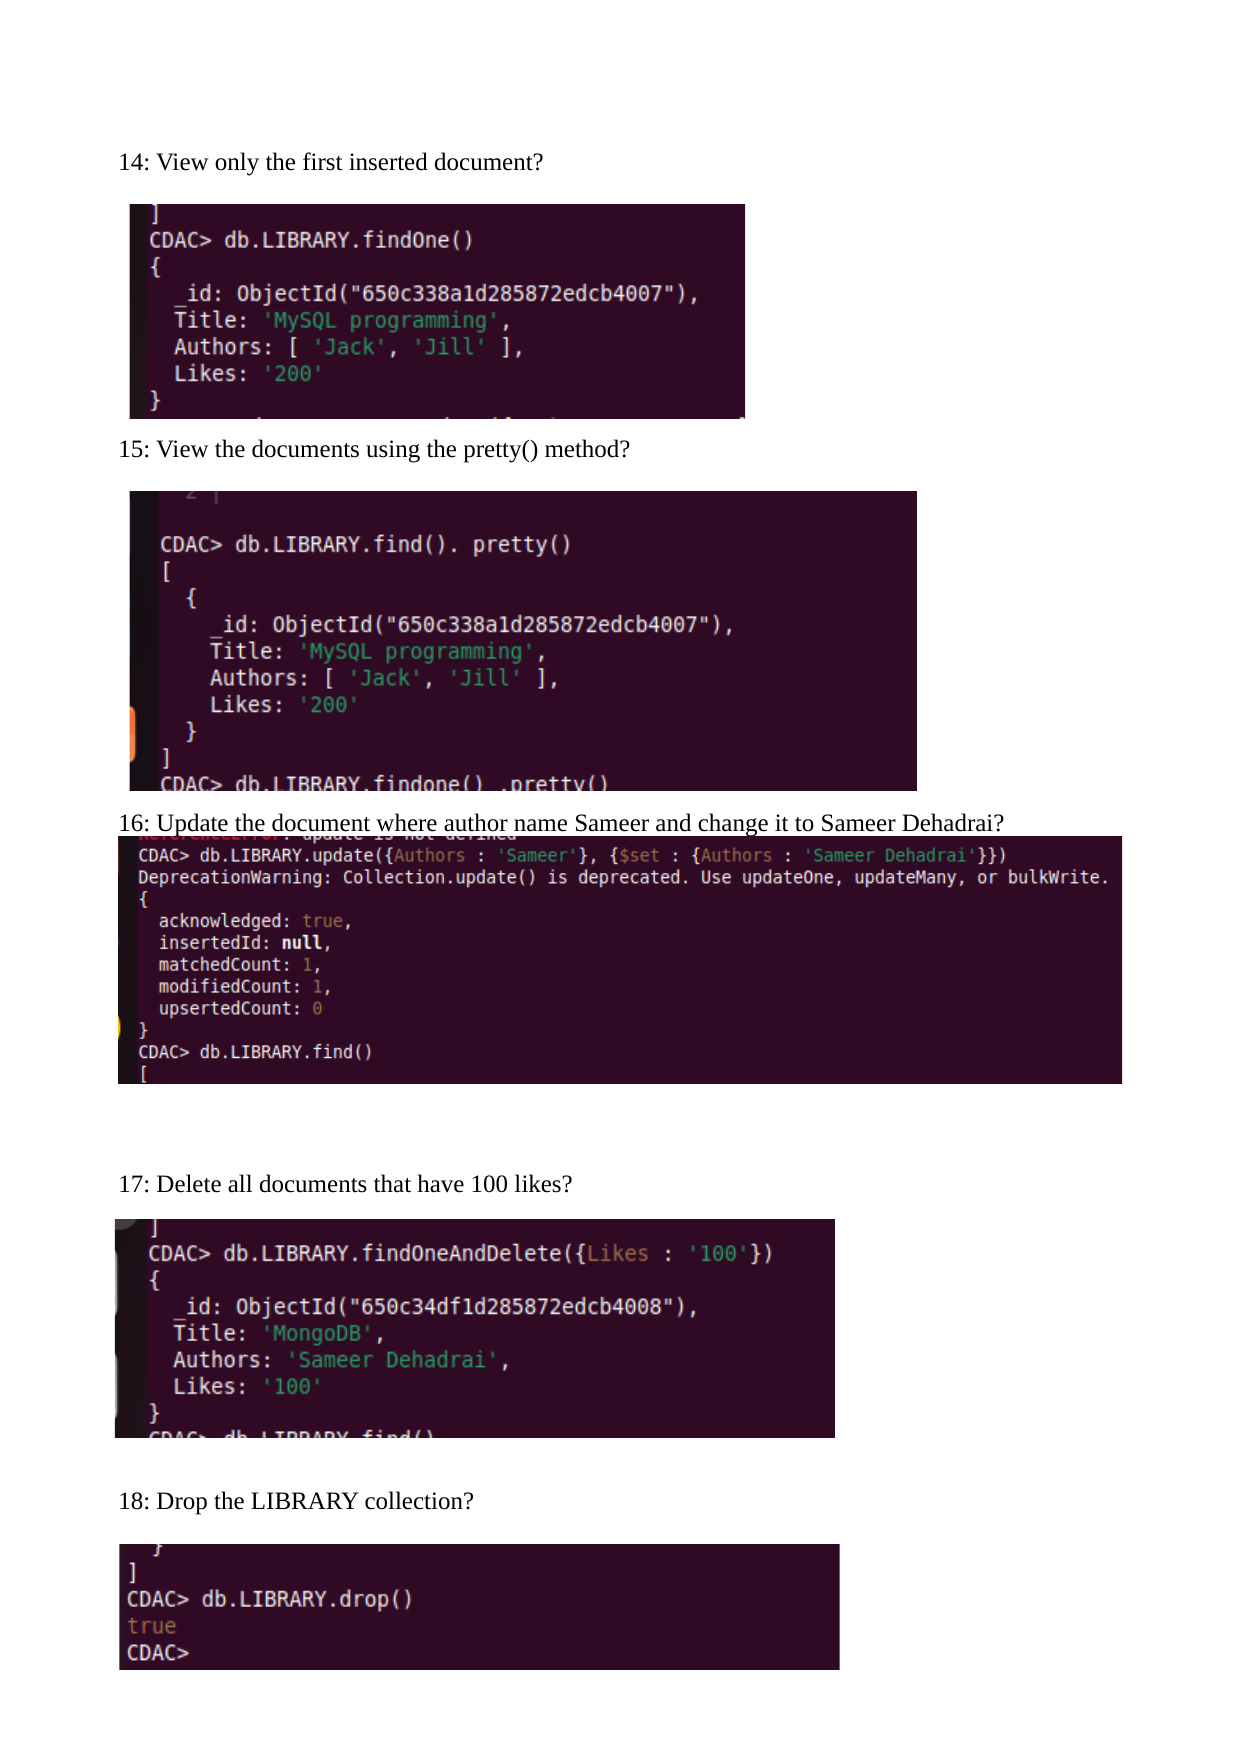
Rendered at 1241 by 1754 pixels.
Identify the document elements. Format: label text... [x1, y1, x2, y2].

text 15: View the documents using the pretty() method? [118, 434, 1122, 463]
picture [129, 204, 745, 419]
text 17: Delete all documents that have 100 likes? [118, 1169, 1122, 1198]
picture [119, 1544, 840, 1670]
picture [114, 1219, 835, 1438]
picture [118, 836, 1123, 1084]
text 14: View only the first inserted document? [118, 147, 1122, 176]
picture [129, 491, 917, 791]
text 18: Drop the LIBRARY collection? [118, 1486, 1122, 1514]
text 16: Update the document where author name Sameer and change it to Sameer Dehadrai? [118, 808, 1122, 836]
